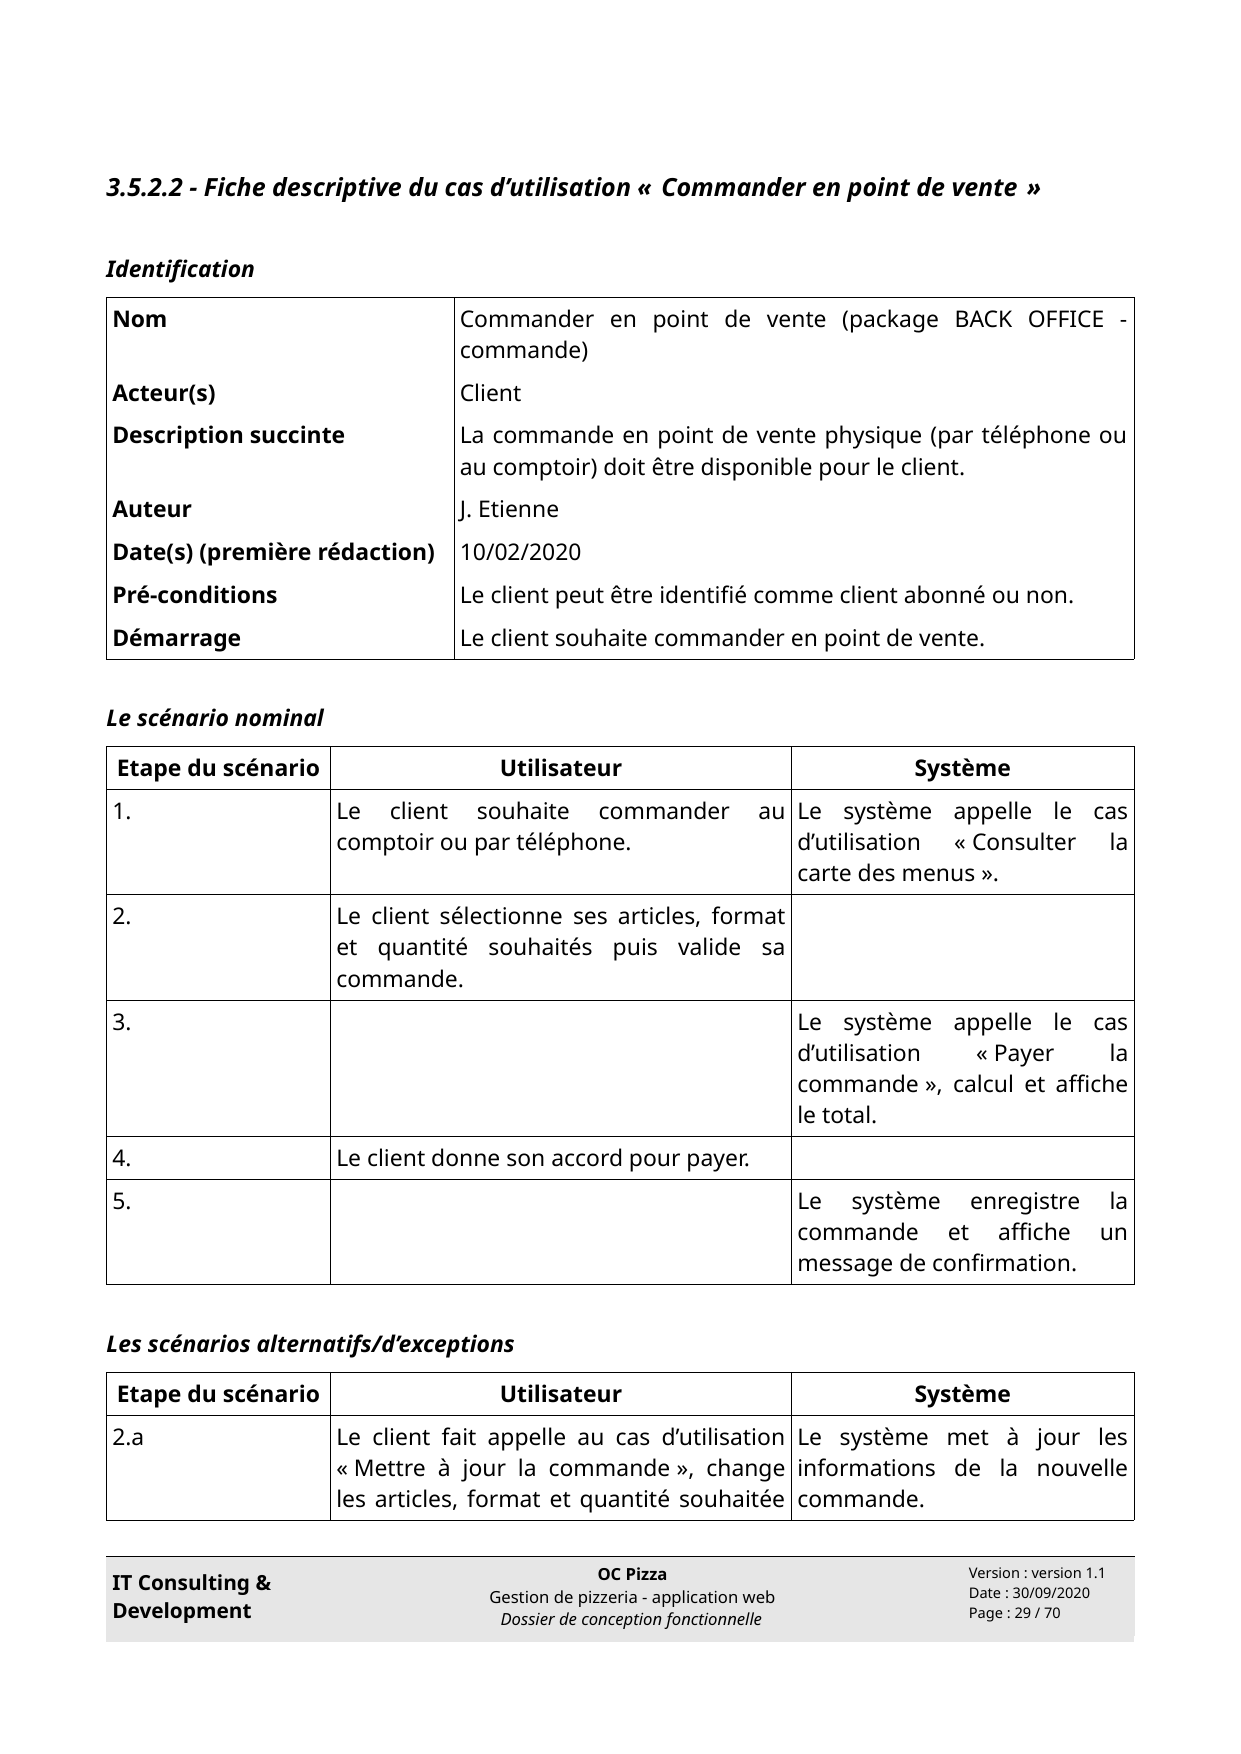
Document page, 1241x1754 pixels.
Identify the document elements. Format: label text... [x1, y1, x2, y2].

table_cell 2.a [107, 1416, 330, 1520]
table_cell Auteur [107, 488, 454, 530]
table_cell [331, 1180, 791, 1284]
text Identification [106, 253, 1134, 284]
table_cell Le système enregistre la commande et affiche un message de confirmation. [792, 1180, 1134, 1284]
text Le scénario nominal [106, 702, 1134, 734]
table_cell [792, 895, 1134, 999]
table_cell Le client sélectionne ses articles, format et quantité souhaités puis valide sa commande. [331, 895, 791, 999]
table_cell Le client souhaite commander en point de vente. [455, 616, 1134, 658]
table_header Système [792, 747, 1134, 789]
table_cell La commande en point de vente physique (par téléphone ou au comptoir) doit être disponible pour le client. [455, 414, 1134, 488]
table_cell Acteur(s) [107, 371, 454, 414]
table_cell Client [455, 371, 1134, 414]
table_cell 10/02/2020 [455, 530, 1134, 573]
table_cell Le client donne son accord pour payer. [331, 1137, 791, 1179]
table_cell [331, 1001, 791, 1136]
table_cell Date(s) (première rédaction) [107, 530, 454, 573]
table_cell 5. [107, 1180, 330, 1284]
table_cell Pré-conditions [107, 573, 454, 616]
table_header Système [792, 1373, 1134, 1415]
table_cell 2. [107, 895, 330, 999]
table_header Etape du scénario [107, 1373, 330, 1415]
table_cell Le système appelle le cas d’utilisation « Consulter la carte des menus ». [792, 790, 1134, 894]
table_cell Le système appelle le cas d’utilisation « Payer la commande », calcul et affiche le total. [792, 1001, 1134, 1136]
table_cell 4. [107, 1137, 330, 1179]
table_cell Le client fait appelle au cas d’utilisation « Mettre à jour la commande », change les articles, format et quantité souhaitée [331, 1416, 791, 1520]
subtitle Fiche descriptive du cas d’utilisation « Commander en point de vente » [106, 169, 1134, 203]
table_cell J. Etienne [455, 488, 1134, 530]
table_cell Le client peut être identifié comme client abonné ou non. [455, 573, 1134, 616]
table_cell [792, 1137, 1134, 1179]
table_cell Le système met à jour les informations de la nouvelle commande. [792, 1416, 1134, 1520]
table_cell Le client souhaite commander au comptoir ou par téléphone. [331, 790, 791, 894]
table_cell 1. [107, 790, 330, 894]
table_header Nom [107, 298, 454, 371]
table_cell Démarrage [107, 616, 454, 658]
table_header Commander en point de vente (package BACK OFFICE - commande) [455, 298, 1134, 371]
table_header Utilisateur [331, 747, 791, 789]
table_cell 3. [107, 1001, 330, 1136]
table_header Utilisateur [331, 1373, 791, 1415]
text Les scénarios alternatifs/d’exceptions [106, 1328, 1134, 1359]
table_cell Description succinte [107, 414, 454, 488]
table_header Etape du scénario [107, 747, 330, 789]
